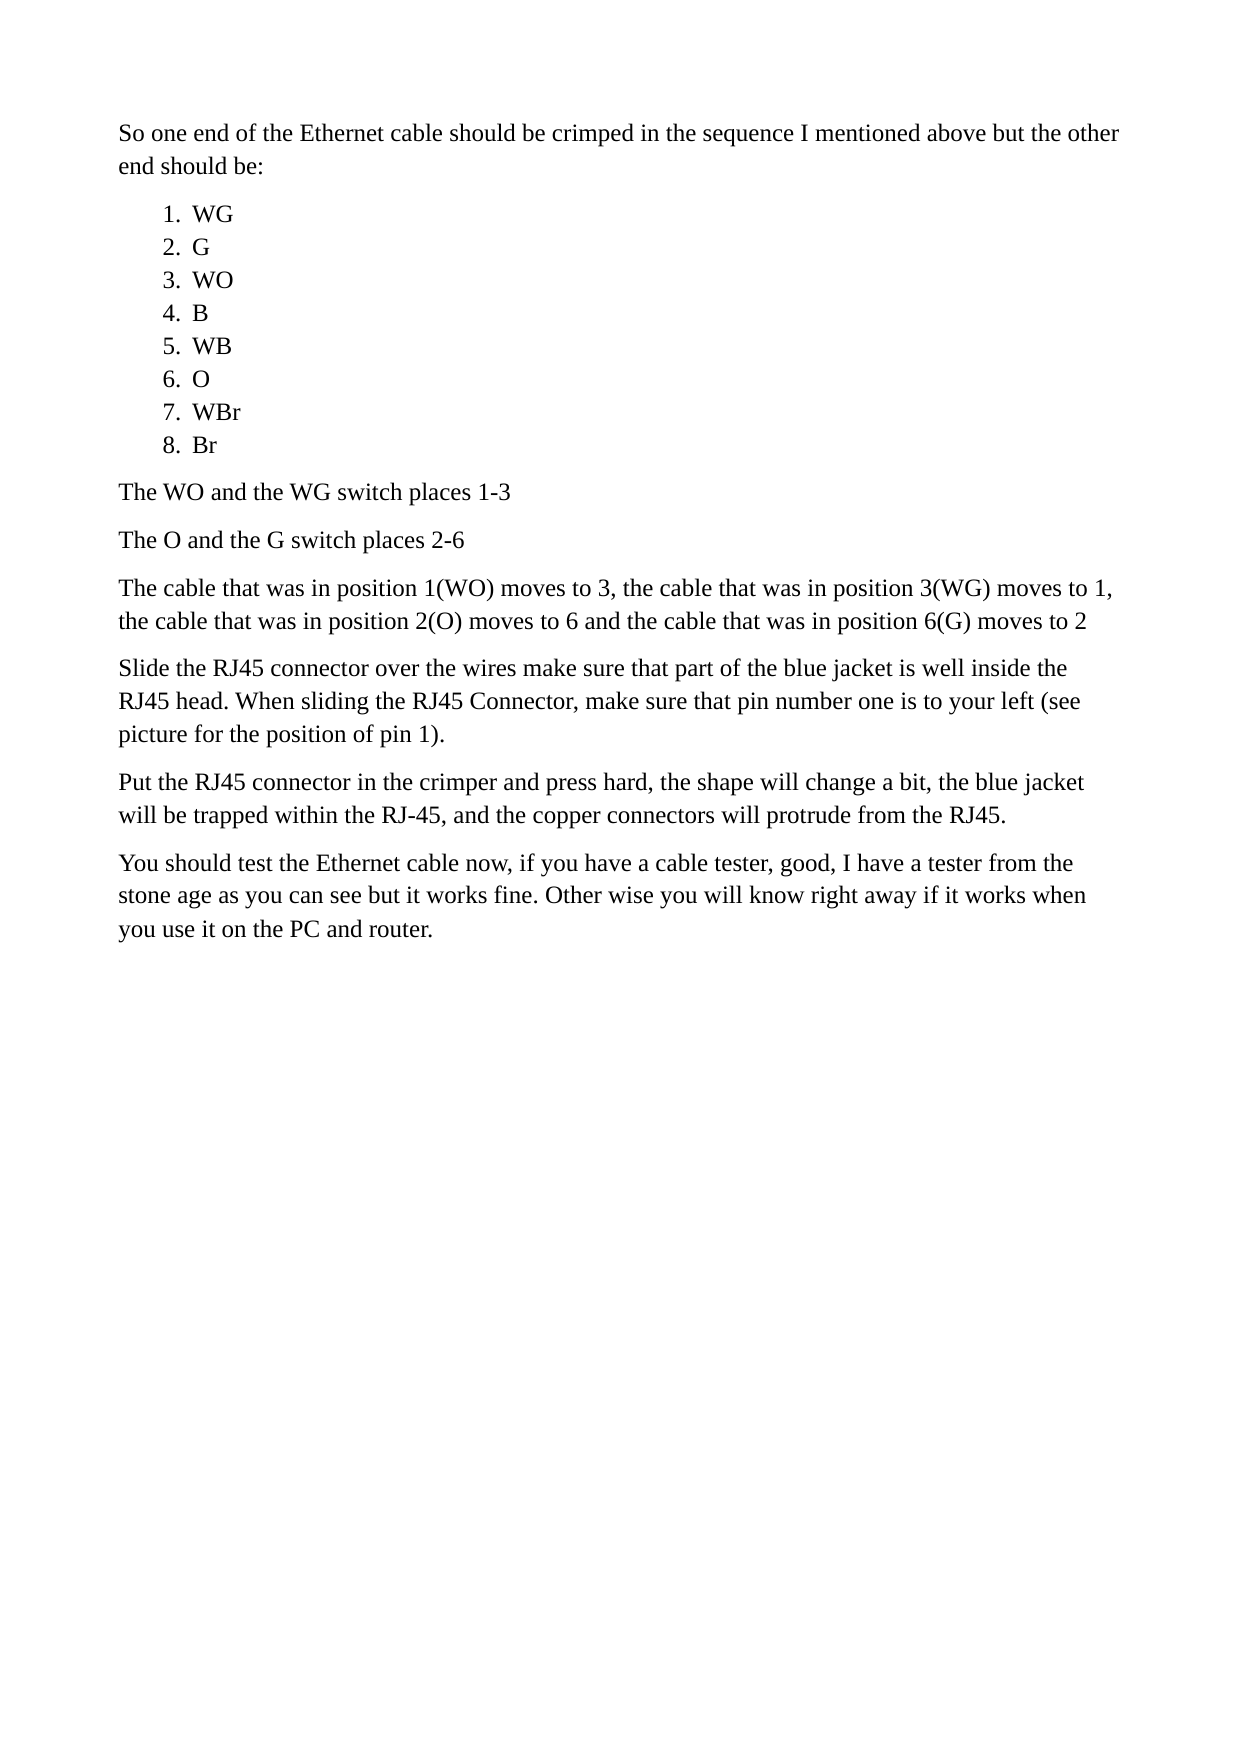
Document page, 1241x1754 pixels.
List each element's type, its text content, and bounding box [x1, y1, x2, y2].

list Br [162, 430, 1122, 459]
text The O and the G switch places 2-6 [118, 525, 1122, 554]
text The WO and the WG switch places 1-3 [118, 477, 1122, 506]
list WO [162, 265, 1122, 293]
text Put the RJ45 connector in the crimper and press hard, the shape will change a bit, the blue jacket will be trapped within the RJ-45, and the copper connectors will protrude from the RJ45. [118, 767, 1122, 829]
list O [162, 364, 1122, 393]
list B [162, 298, 1122, 327]
list WG [162, 199, 1122, 227]
text So one end of the Ethernet cable should be crimped in the sequence I mentioned above but the other end should be: [118, 118, 1122, 180]
text You should test the Ethernet cable now, if you have a cable tester, good, I have a tester from the stone age as you can see but it works fine. Other wise you will know right away if it works when you use it on the PC and router. [118, 848, 1122, 942]
list G [162, 232, 1122, 261]
text The cable that was in position 1(WO) moves to 3, the cable that was in position 3(WG) moves to 1, the cable that was in position 2(O) moves to 6 and the cable that was in position 6(G) moves to 2 [118, 573, 1122, 634]
text Slide the RJ45 connector over the wires make sure that part of the blue jacket is well inside the RJ45 head. When sliding the RJ45 Connector, make sure that pin number one is to your left (see picture for the position of pin 1). [118, 653, 1122, 748]
list WBr [162, 397, 1122, 426]
list WB [162, 331, 1122, 359]
